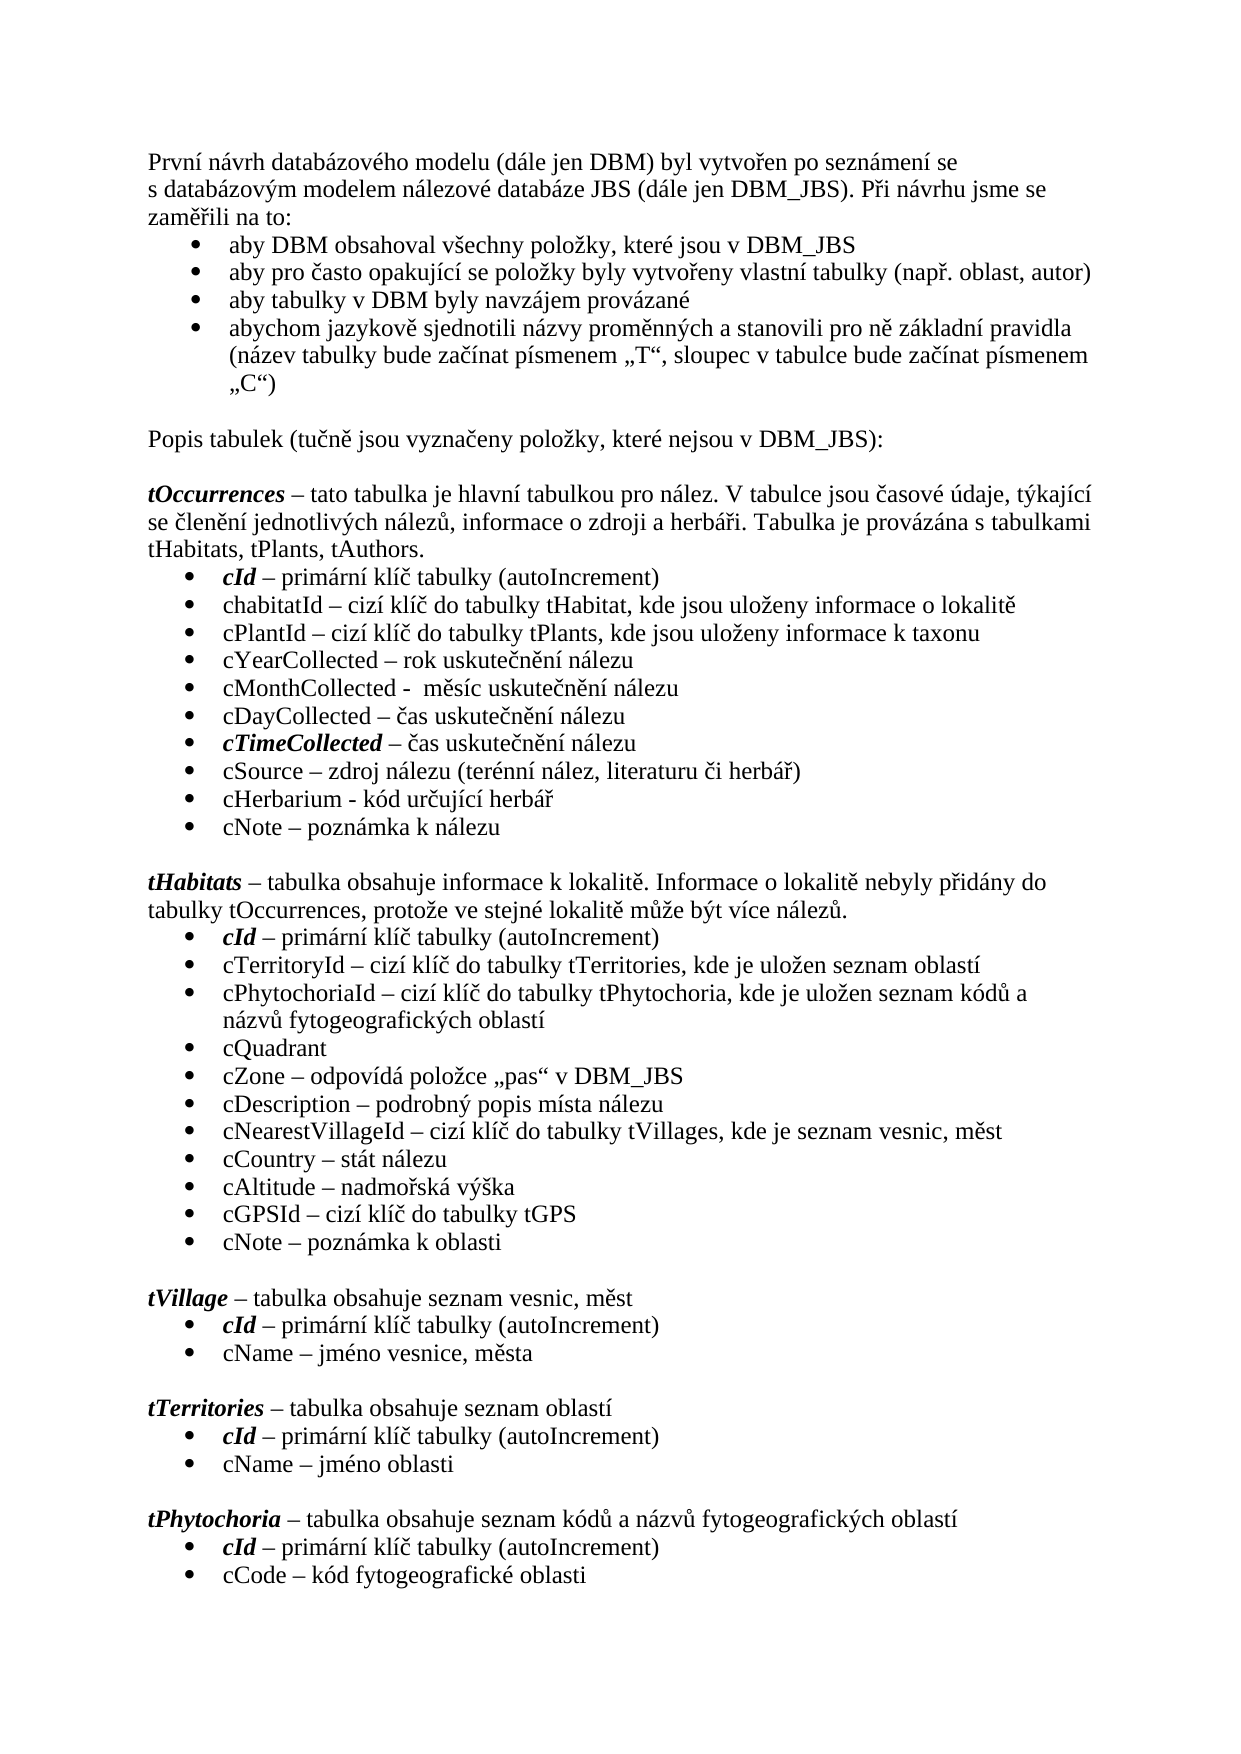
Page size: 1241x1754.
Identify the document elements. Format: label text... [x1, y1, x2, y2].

list cYearCollected – rok uskutečnění nálezu [185, 646, 1092, 674]
list aby tabulky v DBM byly navzájem provázané [191, 286, 1092, 314]
list cName – jméno oblasti [185, 1450, 1092, 1478]
text První návrh databázového modelu (dále jen DBM) byl vytvořen po seznámení se s databázovým modelem nálezové databáze JBS (dále jen DBM_JBS). Při návrhu jsme se zaměřili na to: [148, 148, 1092, 231]
list cId – primární klíč tabulky (autoIncrement) [185, 1533, 1092, 1561]
list cCountry – stát nálezu [185, 1145, 1092, 1173]
list cZone – odpovídá položce „pas“ v DBM_JBS [185, 1062, 1092, 1090]
list cPhytochoriaId – cizí klíč do tabulky tPhytochoria, kde je uložen seznam kódů a názvů fytogeografických oblastí [185, 979, 1092, 1034]
list cId – primární klíč tabulky (autoIncrement) [185, 563, 1092, 591]
list cTimeCollected – čas uskutečnění nálezu [185, 729, 1092, 757]
list cHerbarium - kód určující herbář [185, 785, 1092, 813]
text tPhytochoria – tabulka obsahuje seznam kódů a názvů fytogeografických oblastí [148, 1505, 1092, 1533]
list cNote – poznámka k nálezu [185, 813, 1092, 840]
list aby pro často opakující se položky byly vytvořeny vlastní tabulky (např. oblast, autor) [191, 258, 1092, 286]
list cSource – zdroj nálezu (terénní nález, literaturu či herbář) [185, 757, 1092, 785]
list cQuadrant [185, 1034, 1092, 1062]
text tOccurrences – tato tabulka je hlavní tabulkou pro nález. V tabulce jsou časové údaje, týkající se členění jednotlivých nálezů, informace o zdroji a herbáři. Tabulka je provázána s tabulkami tHabitats, tPlants, tAuthors. [148, 480, 1092, 563]
list aby DBM obsahoval všechny položky, které jsou v DBM_JBS [191, 231, 1092, 258]
text Popis tabulek (tučně jsou vyznačeny položky, které nejsou v DBM_JBS): [148, 425, 1092, 452]
list cNote – poznámka k oblasti [185, 1228, 1092, 1256]
list cId – primární klíč tabulky (autoIncrement) [185, 1422, 1092, 1450]
list cName – jméno vesnice, města [185, 1339, 1092, 1367]
list cDescription – podrobný popis místa nálezu [185, 1090, 1092, 1117]
list cId – primární klíč tabulky (autoIncrement) [185, 923, 1092, 951]
list cGPSId – cizí klíč do tabulky tGPS [185, 1201, 1092, 1228]
text tHabitats – tabulka obsahuje informace k lokalitě. Informace o lokalitě nebyly přidány do tabulky tOccurrences, protože ve stejné lokalitě může být více nálezů. [148, 868, 1092, 923]
list cCode – kód fytogeografické oblasti [185, 1561, 1092, 1588]
list cDayCollected – čas uskutečnění nálezu [185, 702, 1092, 729]
text tTerritories – tabulka obsahuje seznam oblastí [148, 1394, 1092, 1422]
list cNearestVillageId – cizí klíč do tabulky tVillages, kde je seznam vesnic, měst [185, 1117, 1092, 1145]
list cPlantId – cizí klíč do tabulky tPlants, kde jsou uloženy informace k taxonu [185, 619, 1092, 646]
list chabitatId – cizí klíč do tabulky tHabitat, kde jsou uloženy informace o lokalitě [185, 591, 1092, 619]
list cTerritoryId – cizí klíč do tabulky tTerritories, kde je uložen seznam oblastí [185, 951, 1092, 979]
list abychom jazykově sjednotili názvy proměnných a stanovili pro ně základní pravidla (název tabulky bude začínat písmenem „T“, sloupec v tabulce bude začínat písmenem „C“) [191, 314, 1092, 397]
text tVillage – tabulka obsahuje seznam vesnic, měst [148, 1284, 1092, 1311]
list cMonthCollected - měsíc uskutečnění nálezu [185, 674, 1092, 702]
list cAltitude – nadmořská výška [185, 1173, 1092, 1201]
list cId – primární klíč tabulky (autoIncrement) [185, 1311, 1092, 1339]
